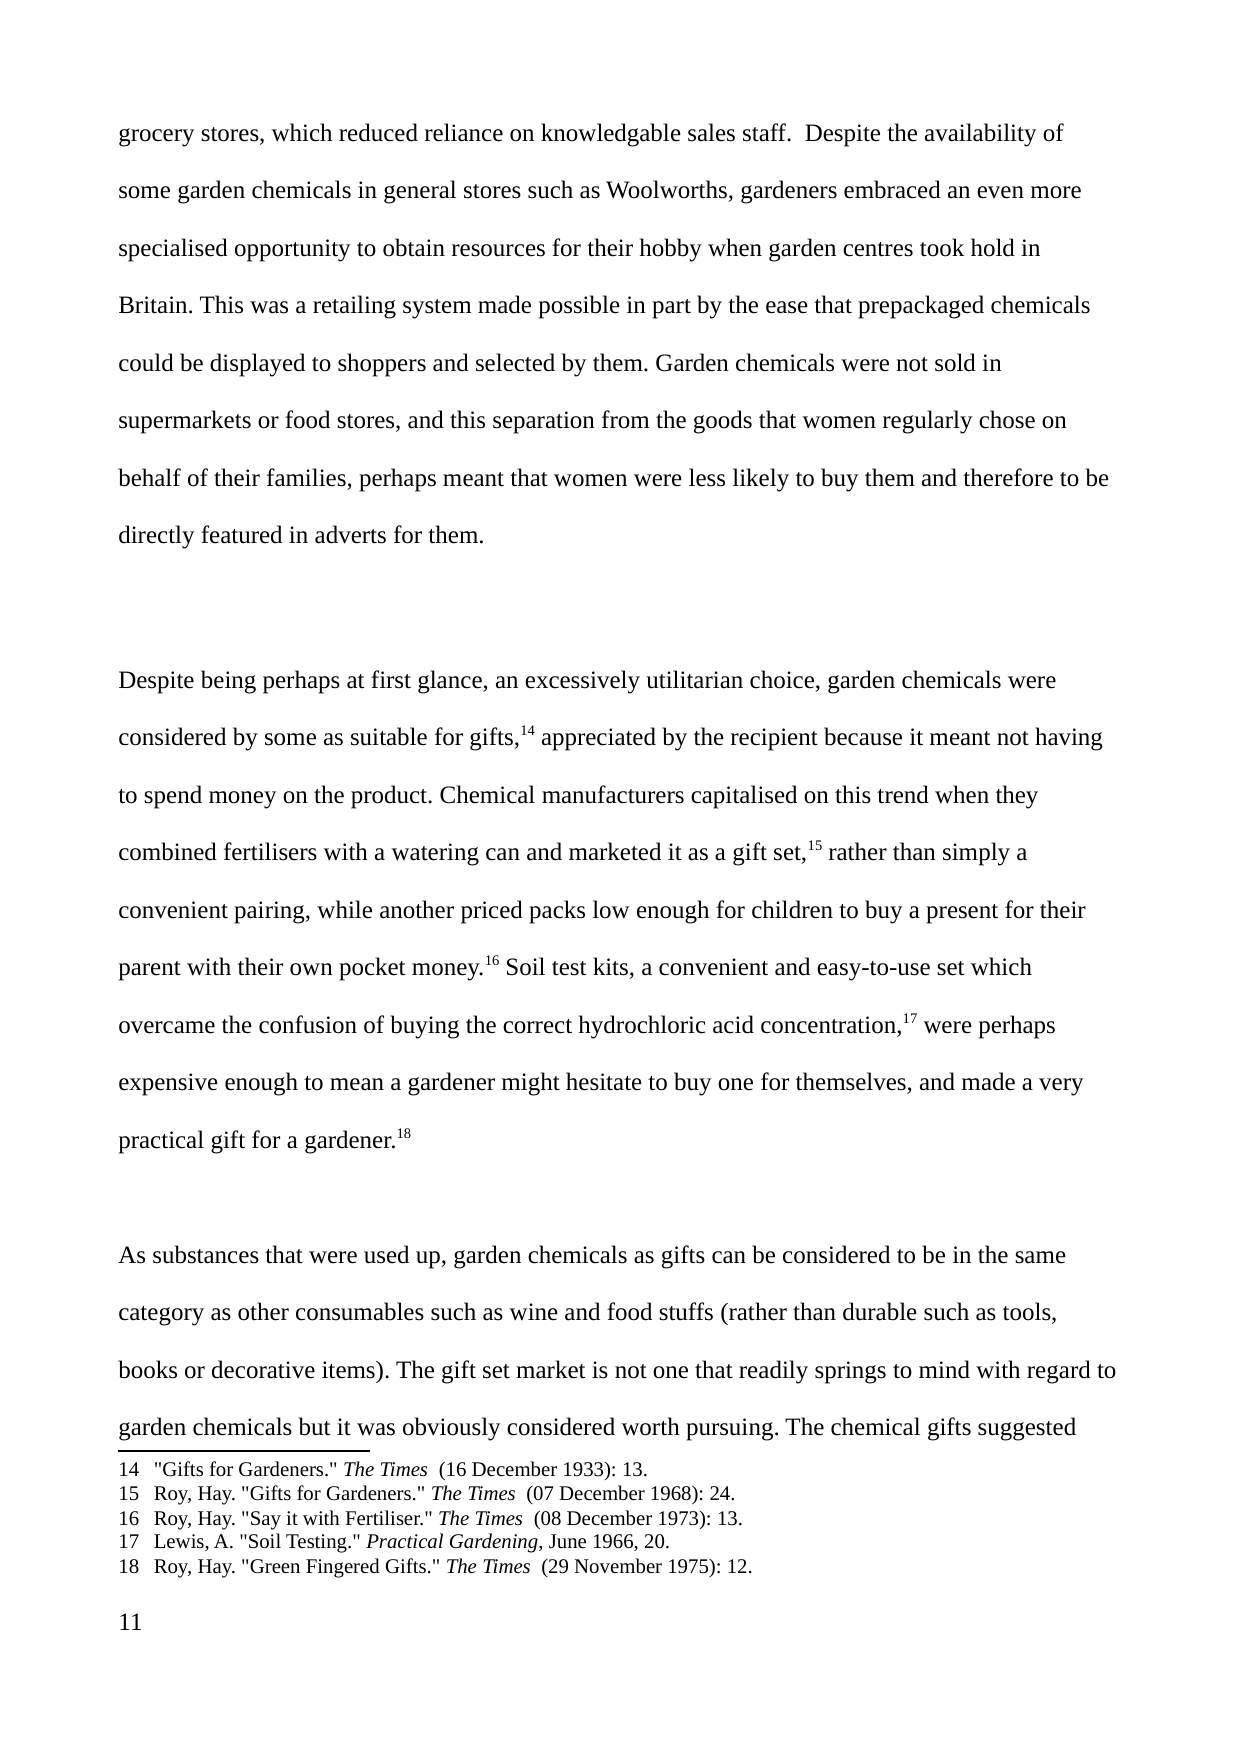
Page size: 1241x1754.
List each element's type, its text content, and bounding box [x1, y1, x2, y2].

text grocery stores, which reduced reliance on knowledgable sales staff. Despite the availability of some garden chemicals in general stores such as Woolworths, gardeners embraced an even more specialised opportunity to obtain resources for their hobby when garden centres took hold in Britain. This was a retailing system made possible in part by the ease that prepackaged chemicals could be displayed to shoppers and selected by them. Garden chemicals were not sold in supermarkets or food stores, and this separation from the goods that women regularly chose on behalf of their families, perhaps meant that women were less likely to buy them and therefore to be directly featured in adverts for them. [118, 118, 1122, 549]
text "Gifts for Gardeners." The Times (16 December 1933): 13. [118, 1457, 1122, 1481]
text Roy, Hay. "Say it with Fertiliser." The Times (08 December 1973): 13. [118, 1505, 1122, 1529]
text Roy, Hay. "Green Fingered Gifts." The Times (29 November 1975): 12. [118, 1553, 1122, 1578]
text Roy, Hay. "Gifts for Gardeners." The Times (07 December 1968): 24. [118, 1481, 1122, 1505]
text As substances that were used up, garden chemicals as gifts can be considered to be in the same category as other consumables such as wine and food stuffs (rather than durable such as tools, books or decorative items). The gift set market is not one that readily springs to mind with regard to garden chemicals but it was obviously considered worth pursuing. The chemical gifts suggested [118, 1240, 1122, 1441]
text Lewis, A. "Soil Testing." Practical Gardening, June 1966, 20. [118, 1529, 1122, 1553]
text Despite being perhaps at first glance, an excessively utilitarian choice, garden chemicals were considered by some as suitable for gifts, appreciated by the recipient because it meant not having to spend money on the product. Chemical manufacturers capitalised on this trend when they combined fertilisers with a watering can and marketed it as a gift set, rather than simply a convenient pairing, while another priced packs low enough for children to buy a present for their parent with their own pocket money. Soil test kits, a convenient and easy-to-use set which overcame the confusion of buying the correct hydrochloric acid concentration, were perhaps expensive enough to mean a gardener might hesitate to buy one for themselves, and made a very practical gift for a gardener. [118, 665, 1122, 1153]
